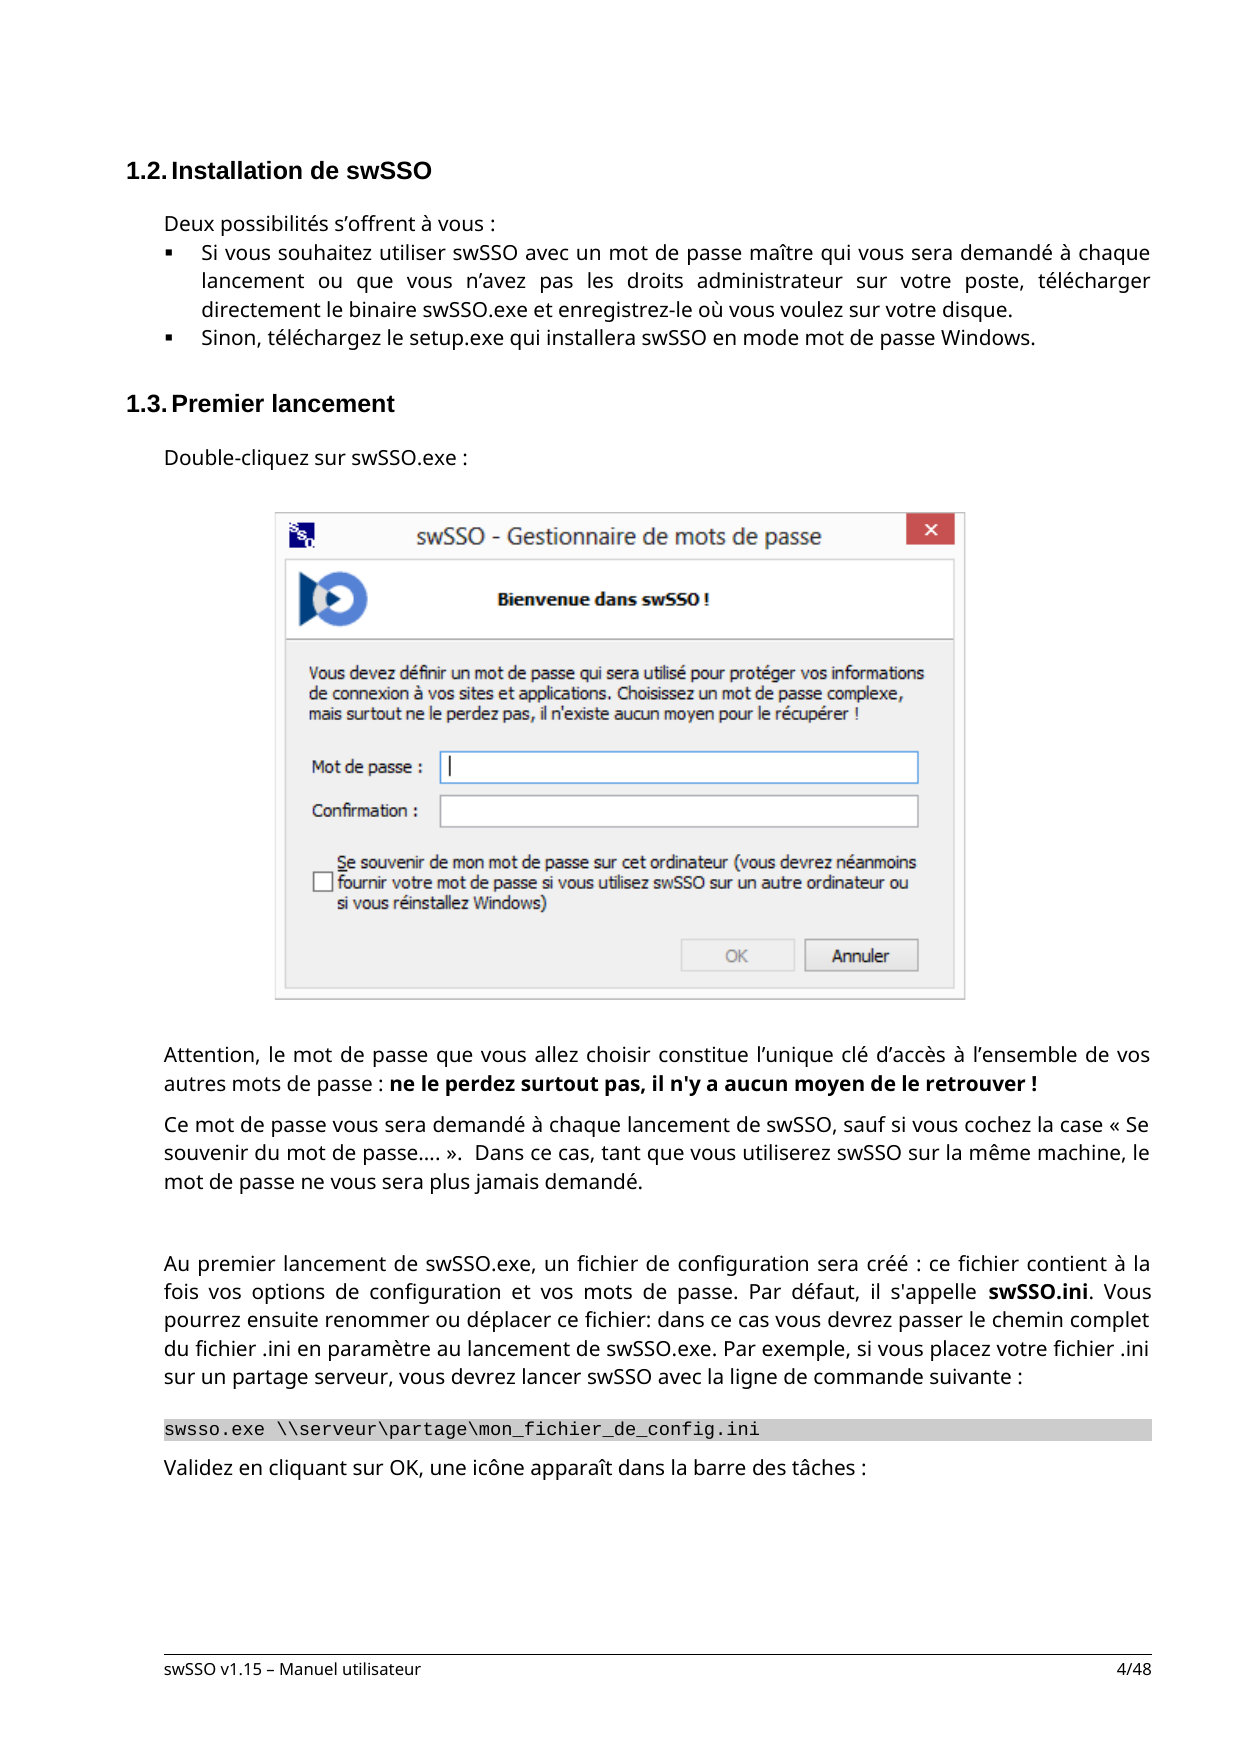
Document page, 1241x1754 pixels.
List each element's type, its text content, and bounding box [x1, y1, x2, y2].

text Double-cliquez sur swSSO.exe : [164, 443, 1152, 471]
text Ce mot de passe vous sera demandé à chaque lancement de swSSO, sauf si vous cochez la case « Se souvenir du mot de passe…. ». Dans ce cas, tant que vous utiliserez swSSO sur la même machine, le mot de passe ne vous sera plus jamais demandé. [164, 1110, 1152, 1195]
list Sinon, téléchargez le setup.exe qui installera swSSO en mode mot de passe Windows. [164, 323, 1152, 352]
text Validez en cliquant sur OK, une icône apparaît dans la barre des tâches : [164, 1453, 1152, 1482]
subtitle Premier lancement [126, 389, 1152, 418]
subtitle Installation de swSSO [126, 156, 1152, 184]
text Deux possibilités s’offrent à vous : [164, 209, 1152, 238]
picture [274, 512, 966, 1000]
list Si vous souhaitez utiliser swSSO avec un mot de passe maître qui vous sera demandé à chaque lancement ou que vous n’avez pas les droits administrateur sur votre poste, télécharger directement le binaire swSSO.exe et enregistrez-le où vous voulez sur votre disque. [164, 238, 1152, 323]
text swsso.exe \\serveur\partage\mon_fichier_de_config.ini [164, 1419, 1152, 1441]
text Attention, le mot de passe que vous allez choisir constitue l’unique clé d’accès à l’ensemble de vos autres mots de passe : ne le perdez surtout pas, il n'y a aucun moyen de le retrouver ! [164, 1041, 1152, 1097]
text Au premier lancement de swSSO.exe, un fichier de configuration sera créé : ce fichier contient à la fois vos options de configuration et vos mots de passe. Par défaut, il s'appelle swSSO.ini. Vous pourrez ensuite renommer ou déplacer ce fichier: dans ce cas vous devrez passer le chemin complet du fichier .ini en paramètre au lancement de swSSO.exe. Par exemple, si vous placez votre fichier .ini sur un partage serveur, vous devrez lancer swSSO avec la ligne de commande suivante : [164, 1249, 1152, 1391]
